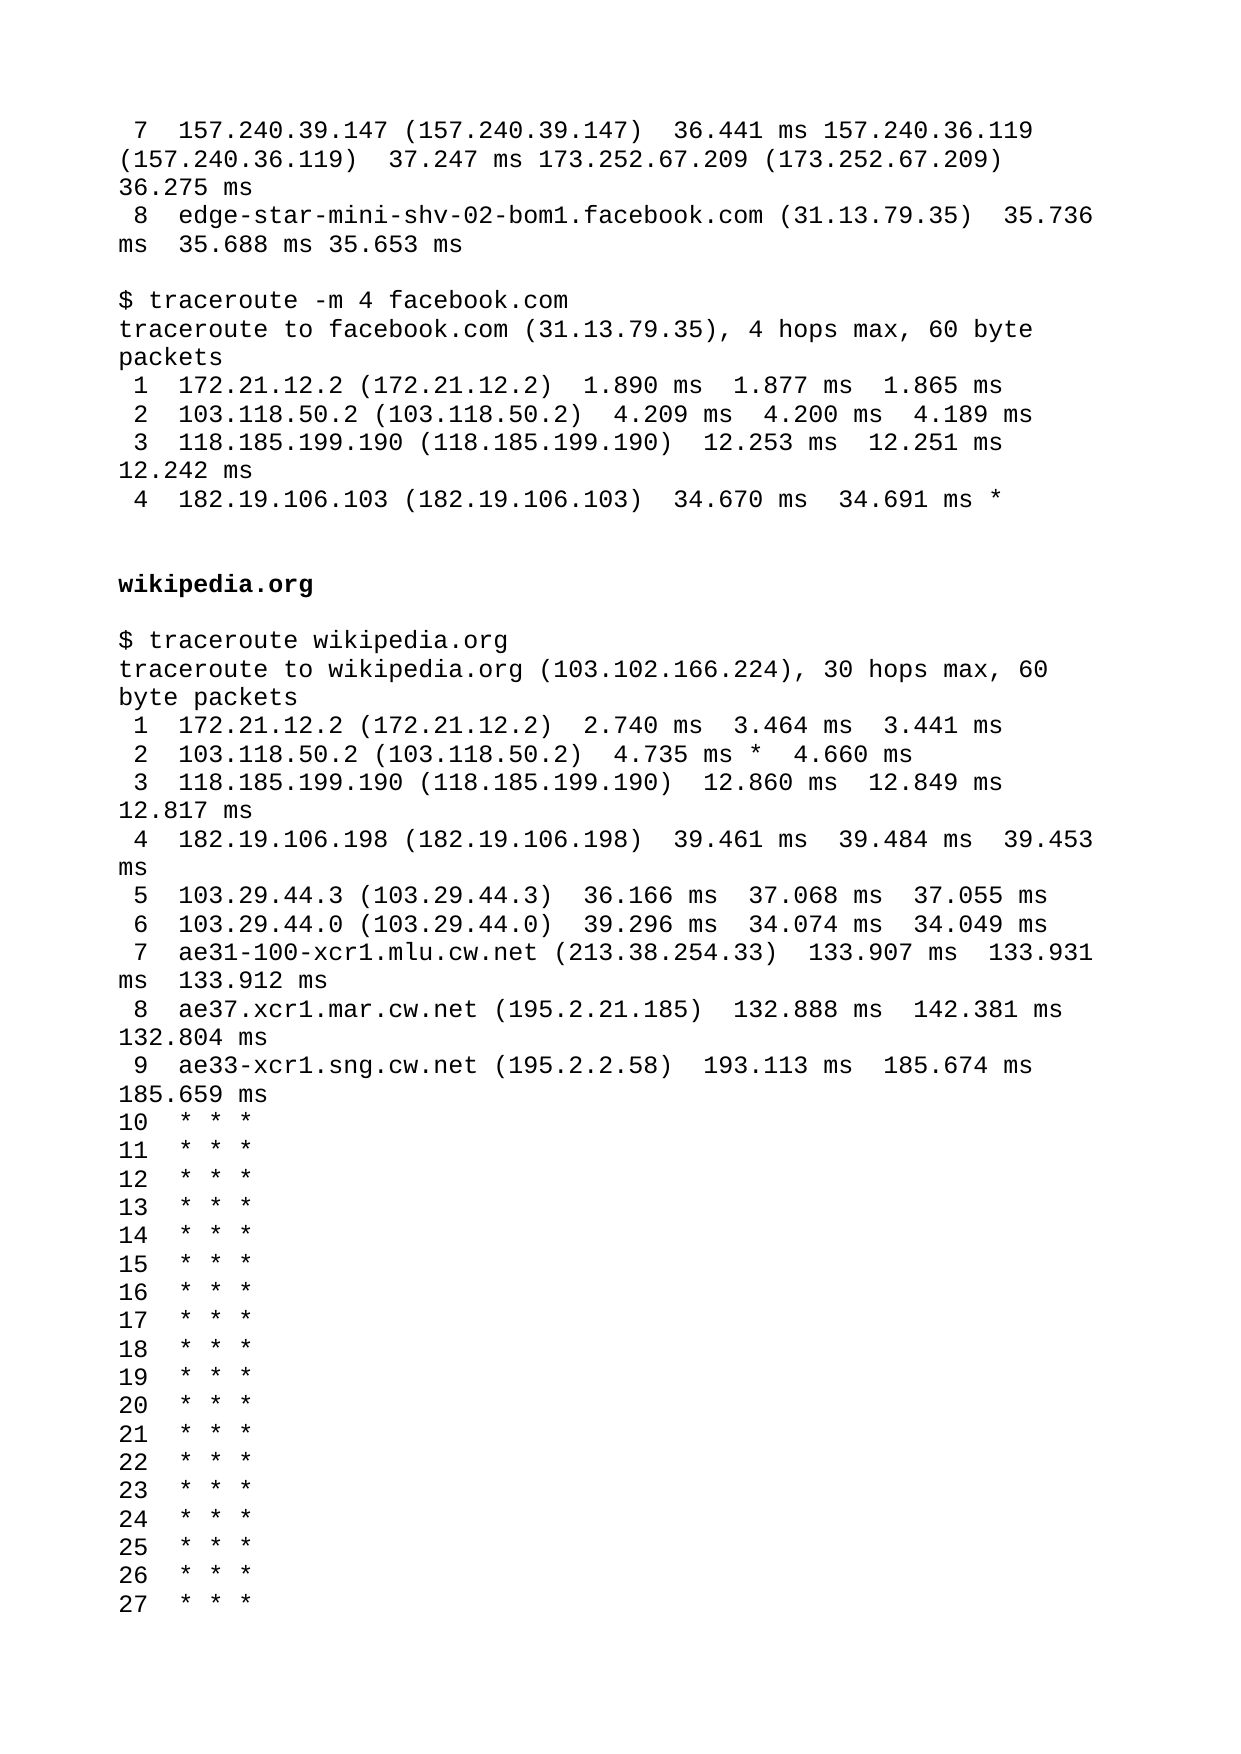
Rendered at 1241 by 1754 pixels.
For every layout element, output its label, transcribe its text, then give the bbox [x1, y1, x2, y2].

text 1 172.21.12.2 (172.21.12.2) 2.740 ms 3.464 ms 3.441 ms [118, 713, 1122, 741]
text 12 * * * [118, 1166, 1122, 1195]
text 19 * * * [118, 1365, 1122, 1393]
text 15 * * * [118, 1251, 1122, 1280]
text 4 182.19.106.198 (182.19.106.198) 39.461 ms 39.484 ms 39.453 ms [118, 826, 1122, 883]
text 2 103.118.50.2 (103.118.50.2) 4.735 ms * 4.660 ms [118, 741, 1122, 770]
text 20 * * * [118, 1393, 1122, 1421]
text 4 182.19.106.103 (182.19.106.103) 34.670 ms 34.691 ms * [118, 486, 1122, 515]
text 8 edge-star-mini-shv-02-bom1.facebook.com (31.13.79.35) 35.736 ms 35.688 ms 35.653 ms [118, 203, 1122, 260]
text 6 103.29.44.0 (103.29.44.0) 39.296 ms 34.074 ms 34.049 ms [118, 911, 1122, 940]
text 16 * * * [118, 1280, 1122, 1308]
text 18 * * * [118, 1336, 1122, 1365]
text 5 103.29.44.3 (103.29.44.3) 36.166 ms 37.068 ms 37.055 ms [118, 883, 1122, 911]
text 26 * * * [118, 1563, 1122, 1591]
text 23 * * * [118, 1478, 1122, 1506]
text 10 * * * [118, 1110, 1122, 1138]
text 3 118.185.199.190 (118.185.199.190) 12.253 ms 12.251 ms 12.242 ms [118, 430, 1122, 486]
text traceroute to wikipedia.org (103.102.166.224), 30 hops max, 60 byte packets [118, 656, 1122, 713]
text $ traceroute wikipedia.org [118, 628, 1122, 656]
text 25 * * * [118, 1535, 1122, 1563]
text 13 * * * [118, 1195, 1122, 1223]
text 1 172.21.12.2 (172.21.12.2) 1.890 ms 1.877 ms 1.865 ms [118, 373, 1122, 401]
text 7 ae31-100-xcr1.mlu.cw.net (213.38.254.33) 133.907 ms 133.931 ms 133.912 ms [118, 940, 1122, 996]
text 17 * * * [118, 1308, 1122, 1336]
text 27 * * * [118, 1591, 1122, 1620]
text 9 ae33-xcr1.sng.cw.net (195.2.2.58) 193.113 ms 185.674 ms 185.659 ms [118, 1053, 1122, 1110]
text wikipedia.org [118, 571, 1122, 600]
text 11 * * * [118, 1138, 1122, 1166]
text 14 * * * [118, 1223, 1122, 1251]
text 22 * * * [118, 1450, 1122, 1478]
text 2 103.118.50.2 (103.118.50.2) 4.209 ms 4.200 ms 4.189 ms [118, 401, 1122, 430]
text traceroute to facebook.com (31.13.79.35), 4 hops max, 60 byte packets [118, 316, 1122, 373]
text 8 ae37.xcr1.mar.cw.net (195.2.21.185) 132.888 ms 142.381 ms 132.804 ms [118, 996, 1122, 1053]
text 7 157.240.39.147 (157.240.39.147) 36.441 ms 157.240.36.119 (157.240.36.119) 37.247 ms 173.252.67.209 (173.252.67.209) 36.275 ms [118, 118, 1122, 203]
text 21 * * * [118, 1421, 1122, 1450]
text $ traceroute -m 4 facebook.com [118, 288, 1122, 316]
text 3 118.185.199.190 (118.185.199.190) 12.860 ms 12.849 ms 12.817 ms [118, 770, 1122, 826]
text 24 * * * [118, 1506, 1122, 1535]
